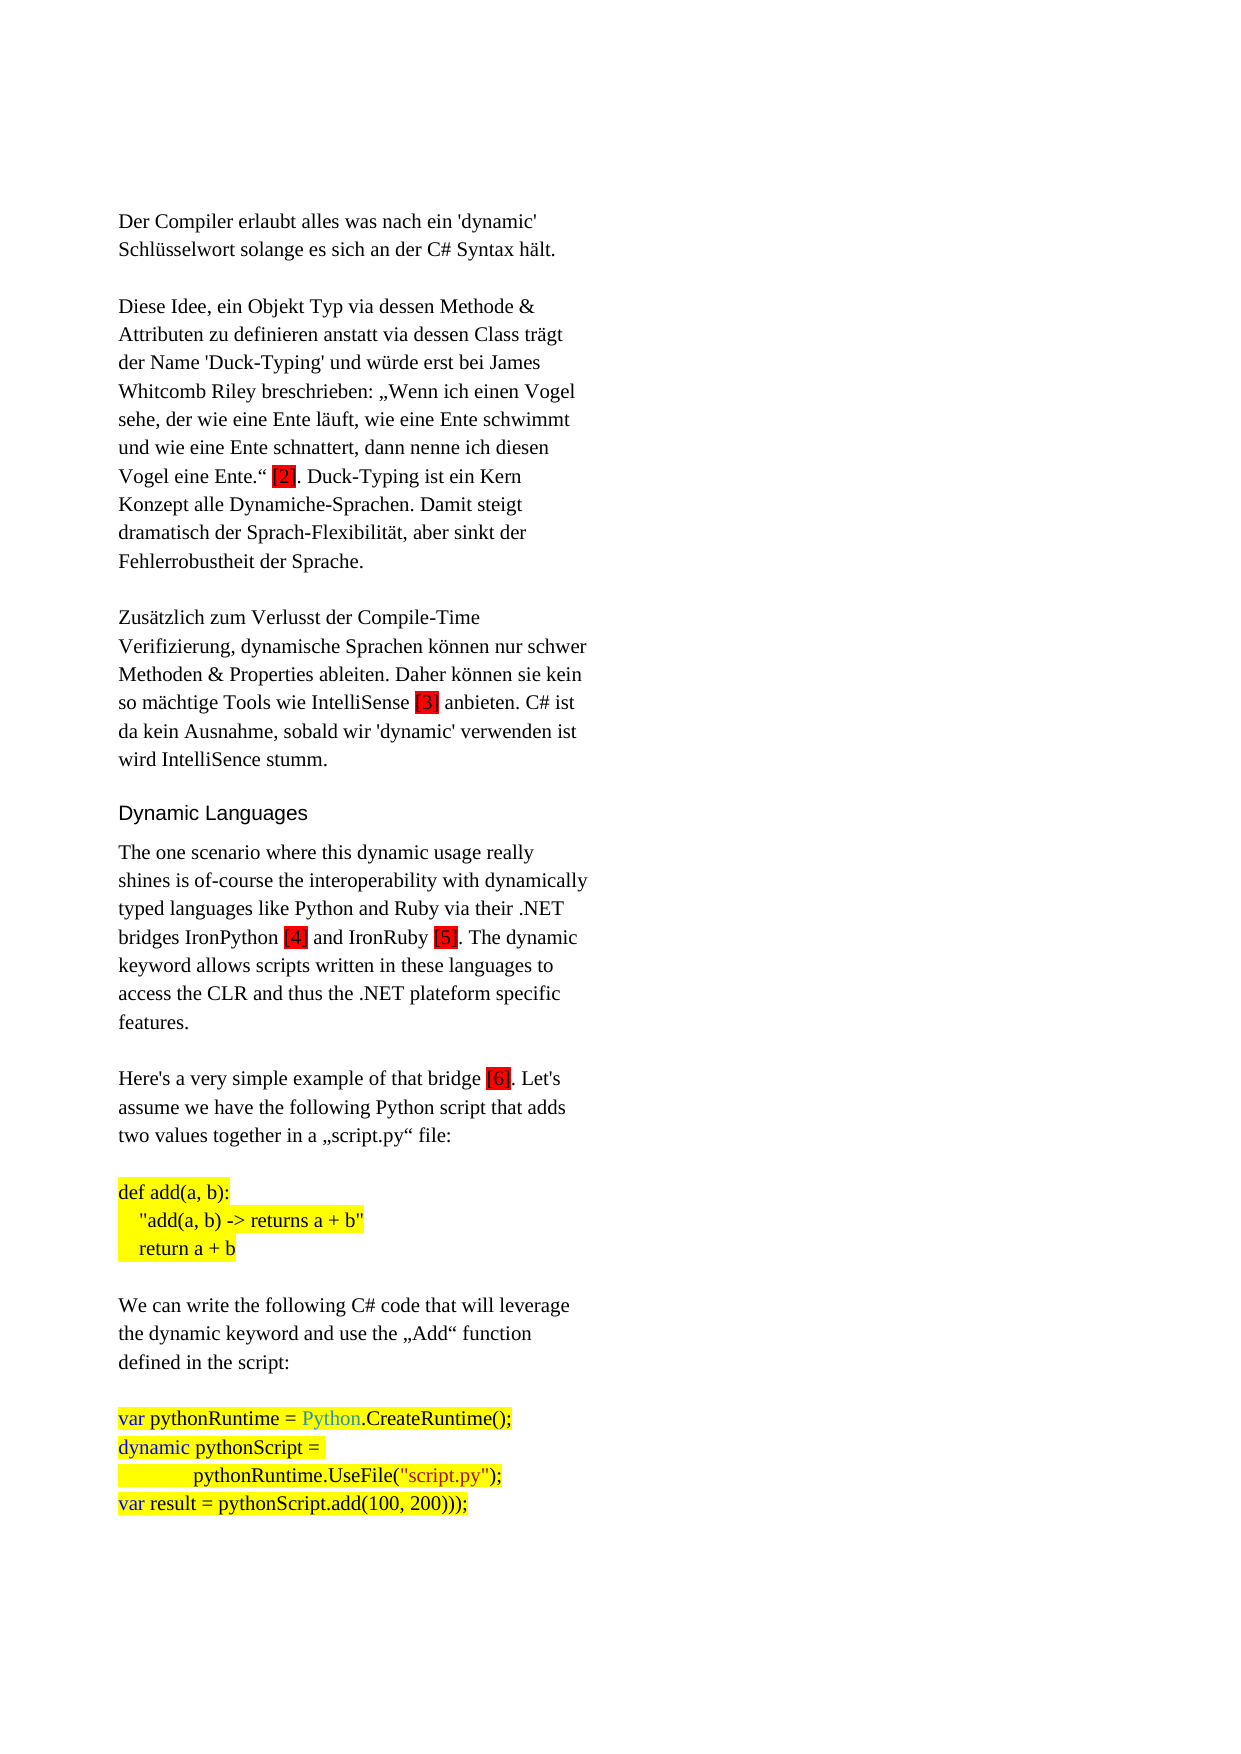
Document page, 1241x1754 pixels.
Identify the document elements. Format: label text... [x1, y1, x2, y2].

text The one scenario where this dynamic usage really shines is of-course the interoperability with dynamically typed languages like Python and Ruby via their .NET bridges IronPython [4] and IronRuby [5]. The dynamic keyword allows scripts written in these languages to access the CLR and thus the .NET plateform specific features. [118, 837, 591, 1035]
text We can write the following C# code that will leverage the dynamic keyword and use the „Add“ function defined in the script: [118, 1290, 591, 1375]
text Zusätzlich zum Verlusst der Compile-Time Verifizierung, dynamische Sprachen können nur schwer Methoden & Properties ableiten. Daher können sie kein so mächtige Tools wie IntelliSense [3] anbieten. C# ist da kein Ausnahme, sobald wir 'dynamic' verwenden ist wird IntelliSence stumm. [118, 602, 591, 772]
text Here's a very simple example of that bridge [6]. Let's assume we have the following Python script that adds two values together in a „script.py“ file: [118, 1063, 591, 1148]
text dynamic pythonScript = pythonRuntime.UseFile("script.py"); [118, 1432, 591, 1488]
text "add(a, b) -> returns a + b" [118, 1205, 591, 1233]
text Der Compiler erlaubt alles was nach ein 'dynamic' Schlüsselwort solange es sich an der C# Syntax hält. [118, 205, 591, 262]
text return a + b [118, 1233, 591, 1262]
text Dynamic Languages [118, 802, 591, 825]
text Diese Idee, ein Objekt Typ via dessen Methode & Attributen zu definieren anstatt via dessen Class trägt der Name 'Duck-Typing' und würde erst bei James Whitcomb Riley breschrieben: „Wenn ich einen Vogel sehe, der wie eine Ente läuft, wie eine Ente schwimmt und wie eine Ente schnattert, dann nenne ich diesen Vogel eine Ente.“ [2]. Duck-Typing ist ein Kern Konzept alle Dynamiche-Sprachen. Damit steigt dramatisch der Sprach-Flexibilität, aber sinkt der Fehlerrobustheit der Sprache. [118, 290, 591, 574]
text var result = pythonScript.add(100, 200))); [118, 1488, 591, 1517]
text var pythonRuntime = Python.CreateRuntime(); [118, 1403, 591, 1432]
text def add(a, b): [118, 1177, 591, 1205]
